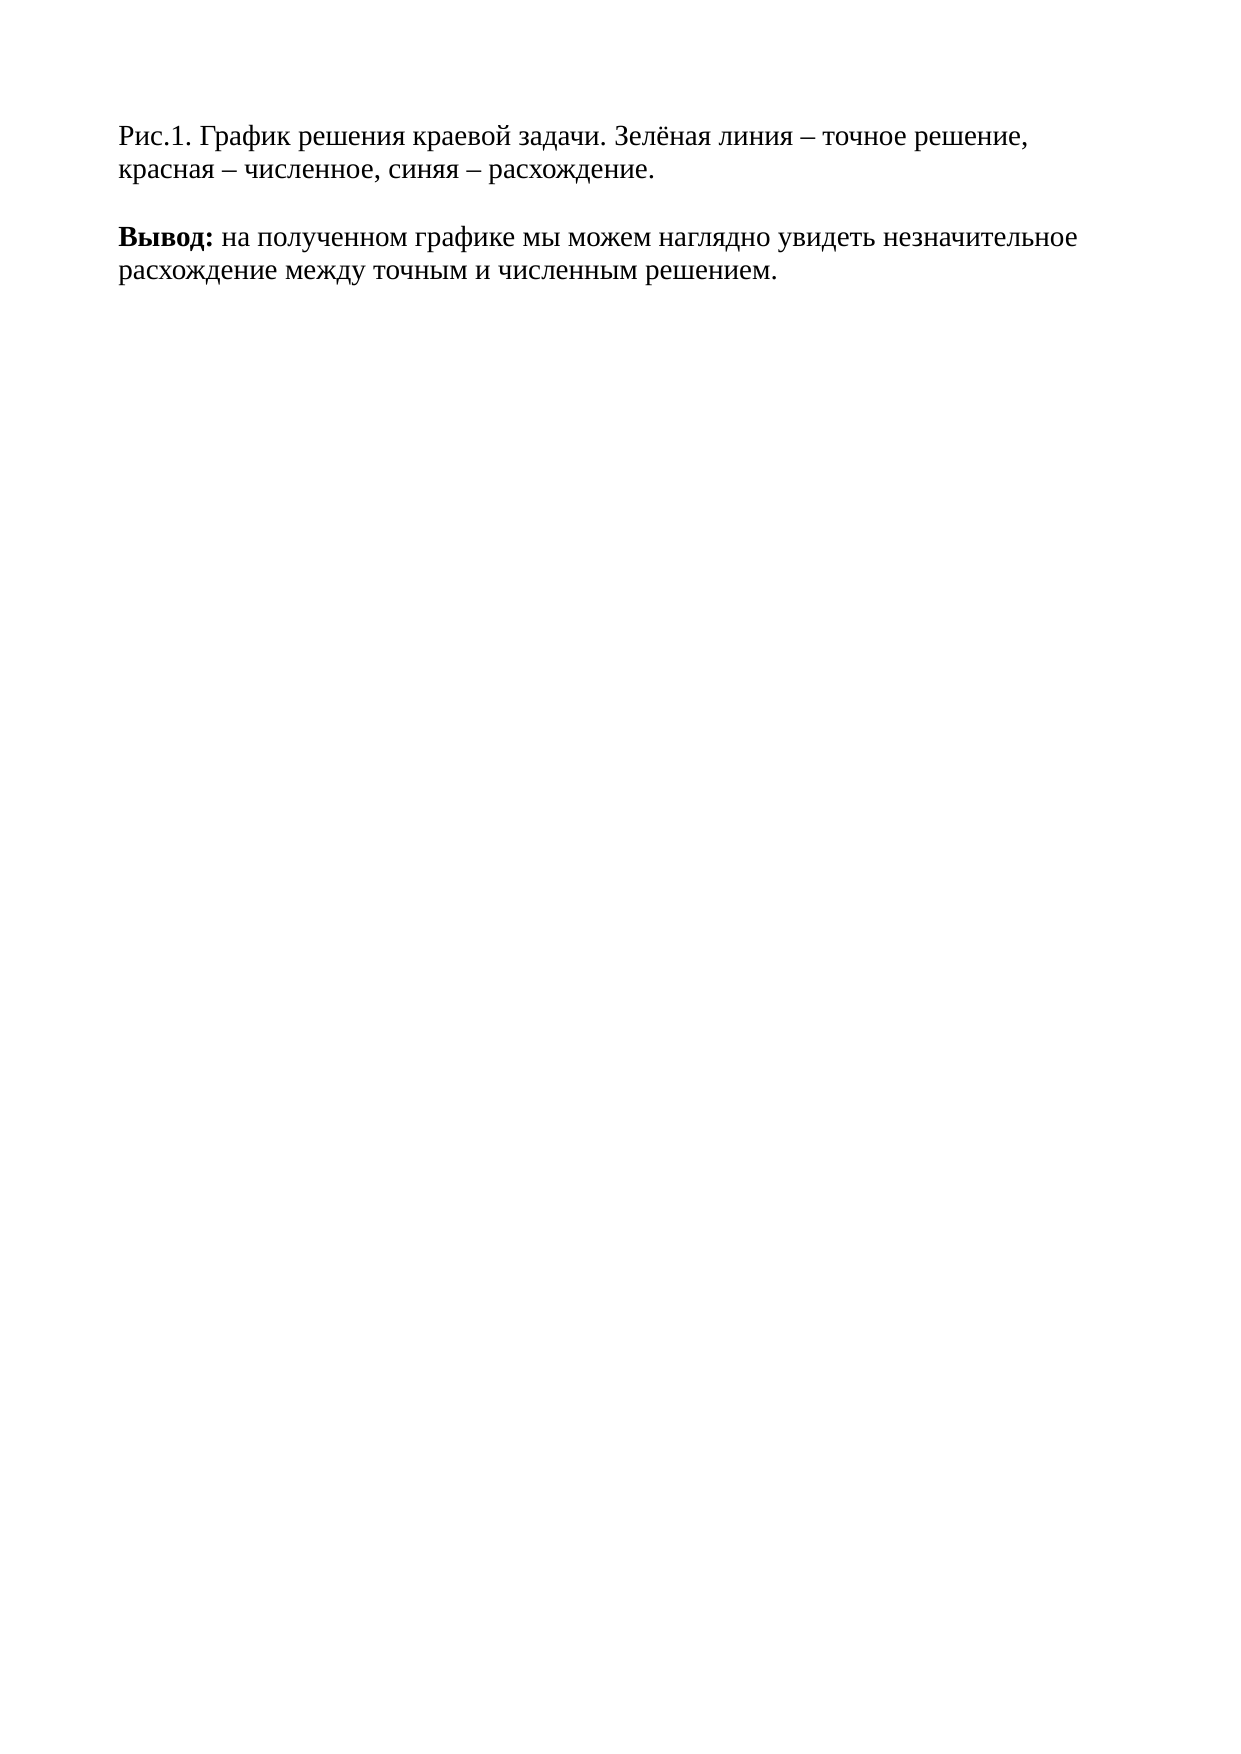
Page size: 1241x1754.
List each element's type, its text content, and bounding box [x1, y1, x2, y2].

text Вывод: на полученном графике мы можем наглядно увидеть незначительное расхождение между точным и численным решением. [118, 219, 1122, 286]
text Рис.1. График решения краевой задачи. Зелёная линия – точное решение, красная – численное, синяя – расхождение. [118, 118, 1122, 185]
